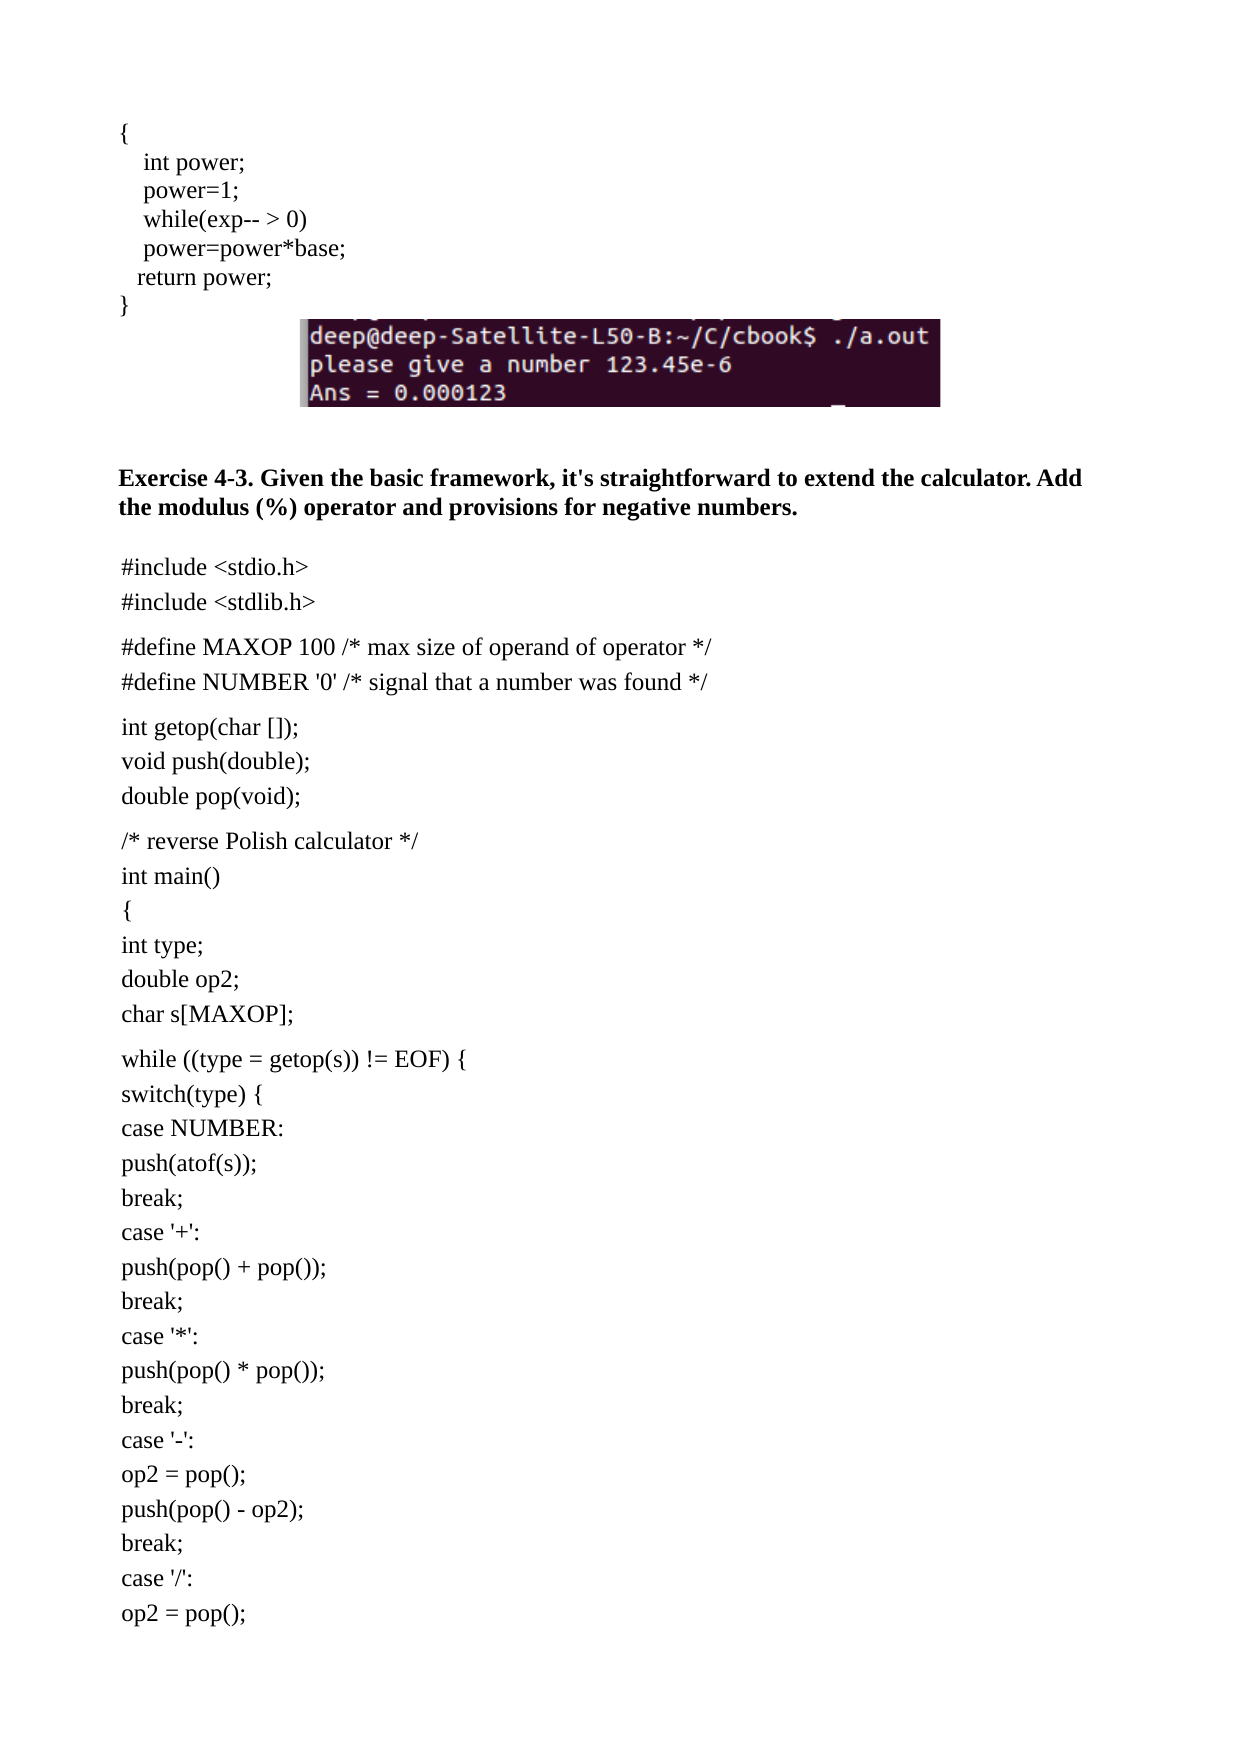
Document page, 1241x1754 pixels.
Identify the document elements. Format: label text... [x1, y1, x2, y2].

table_cell int getop(char []); [118, 709, 725, 743]
table_cell char s[MAXOP]; [118, 996, 725, 1031]
table_cell double pop(void); [118, 778, 725, 813]
table_cell push(pop() - op2); [118, 1491, 725, 1526]
text while(exp-- > 0) [118, 204, 1122, 233]
table_cell push(pop() * pop()); [118, 1353, 725, 1387]
table_cell break; [118, 1284, 725, 1318]
table_cell int main() [118, 858, 725, 892]
table_cell /* reverse Polish calculator */ [118, 823, 725, 858]
table_header #include <stdlib.h> [118, 584, 725, 618]
table_cell [118, 698, 725, 709]
text } [118, 291, 1122, 319]
text Exercise 4-3. Given the basic framework, it's straightforward to extend the calculator. Add the modulus (%) operator and provisions for negative numbers. [118, 463, 1122, 521]
table_cell switch(type) { [118, 1076, 725, 1111]
table_cell case NUMBER: [118, 1111, 725, 1145]
table_cell [118, 813, 725, 823]
table_cell case '/': [118, 1560, 725, 1595]
table_cell int type; [118, 927, 725, 962]
table_cell case '+': [118, 1214, 725, 1249]
table_cell #define NUMBER '0' /* signal that a number was found */ [118, 664, 725, 698]
table_cell double op2; [118, 962, 725, 996]
table_cell break; [118, 1526, 725, 1560]
text int power; [118, 147, 1122, 176]
text return power; [118, 262, 1122, 291]
table_header #include <stdio.h> [118, 549, 323, 584]
text { [118, 118, 1122, 147]
table_cell #define MAXOP 100 /* max size of operand of operator */ [118, 629, 725, 664]
table_cell break; [118, 1180, 725, 1214]
table_cell { [118, 893, 725, 927]
table_cell while ((type = getop(s)) != EOF) { [118, 1041, 725, 1076]
table_cell [118, 1031, 725, 1041]
table_cell push(atof(s)); [118, 1145, 725, 1180]
table_cell case '-': [118, 1422, 725, 1456]
table_cell break; [118, 1387, 725, 1422]
table_cell op2 = pop(); [118, 1456, 725, 1491]
text power=power*base; [118, 233, 1122, 262]
table_cell [118, 619, 725, 629]
picture [299, 319, 941, 407]
table_cell op2 = pop(); [118, 1595, 725, 1629]
table_cell push(pop() + pop()); [118, 1249, 725, 1283]
text power=1; [118, 176, 1122, 204]
table_cell case '*': [118, 1318, 725, 1353]
table_cell void push(double); [118, 744, 725, 778]
